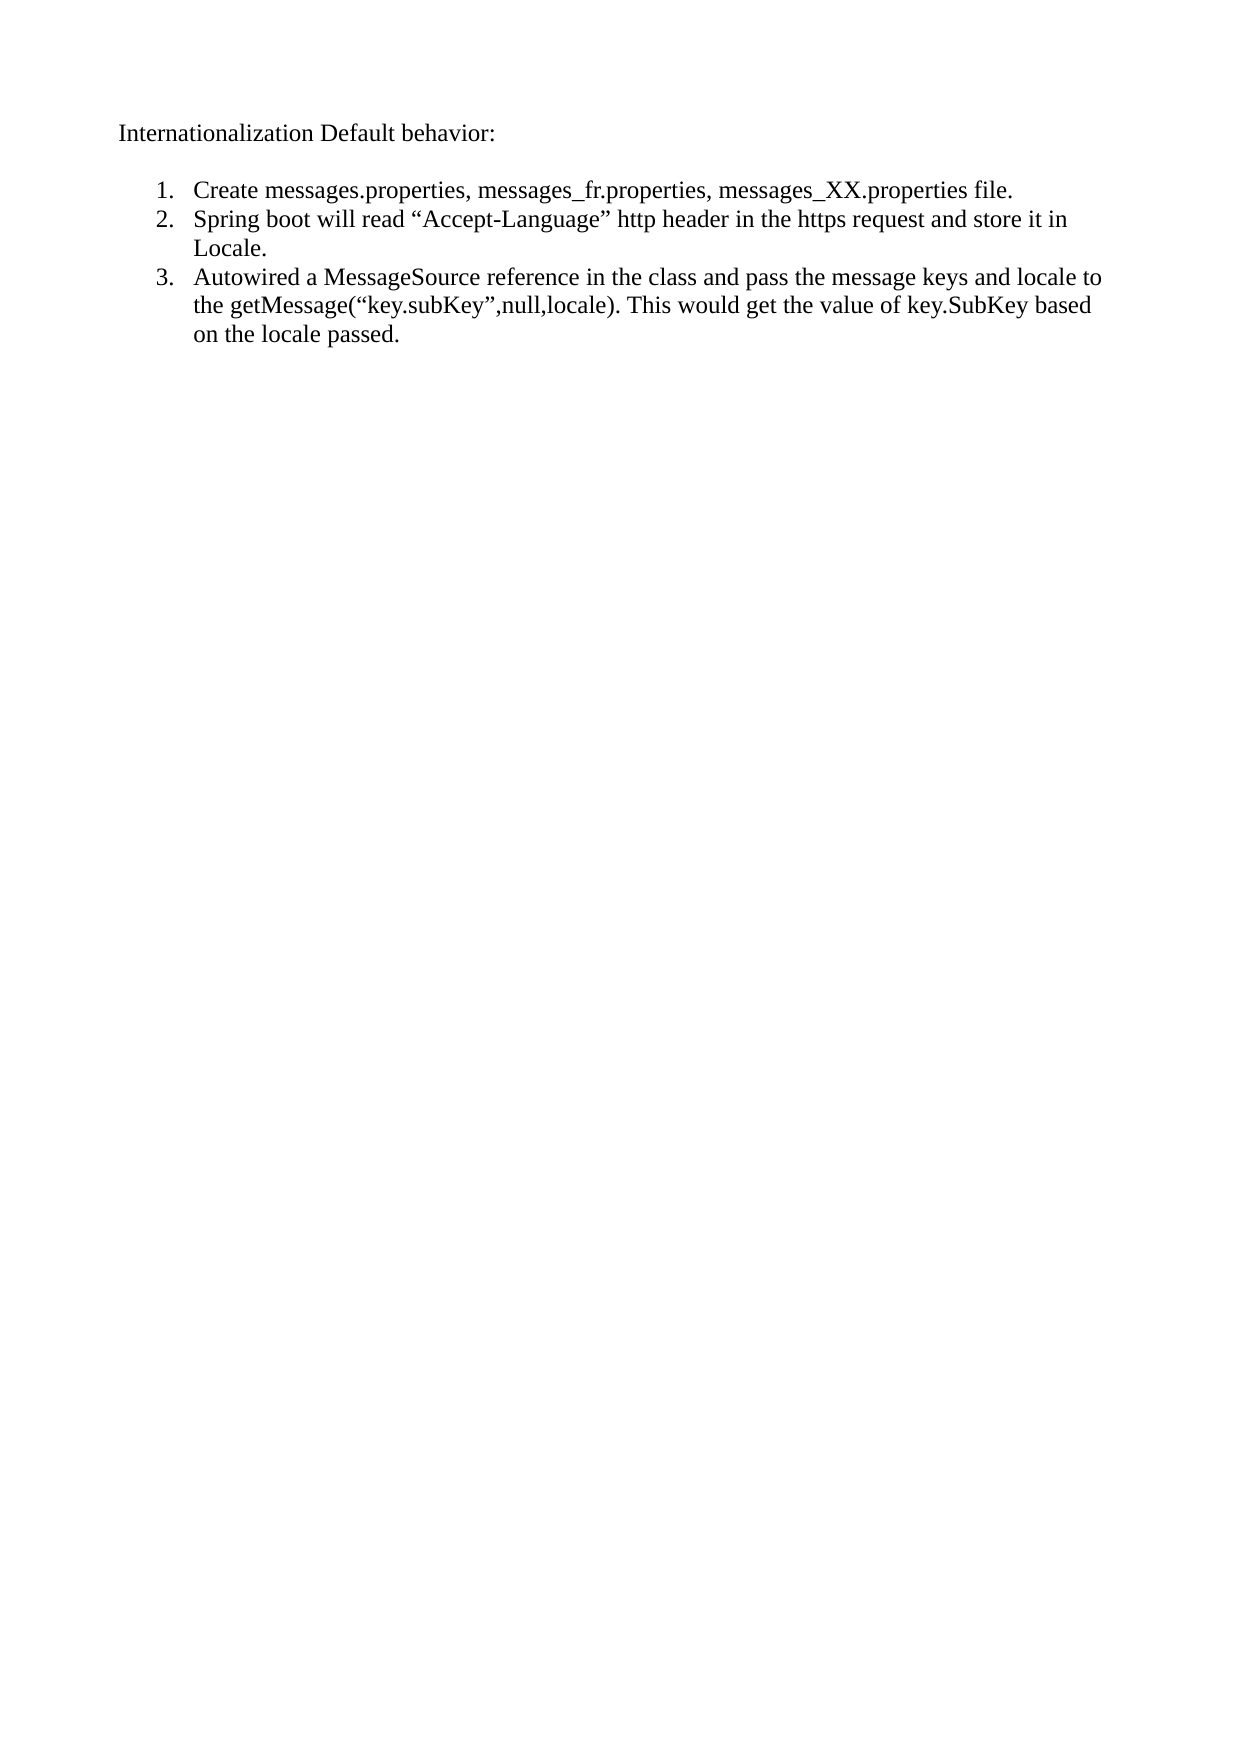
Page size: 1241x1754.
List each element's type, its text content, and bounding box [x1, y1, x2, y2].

list Create messages.properties, messages_fr.properties, messages_XX.properties file. [156, 176, 1122, 204]
list Autowired a MessageSource reference in the class and pass the message keys and locale to the getMessage(“key.subKey”,null,locale). This would get the value of key.SubKey based on the locale passed. [156, 262, 1122, 348]
text Internationalization Default behavior: [118, 118, 1122, 147]
list Spring boot will read “Accept-Language” http header in the https request and store it in Locale. [156, 204, 1122, 262]
